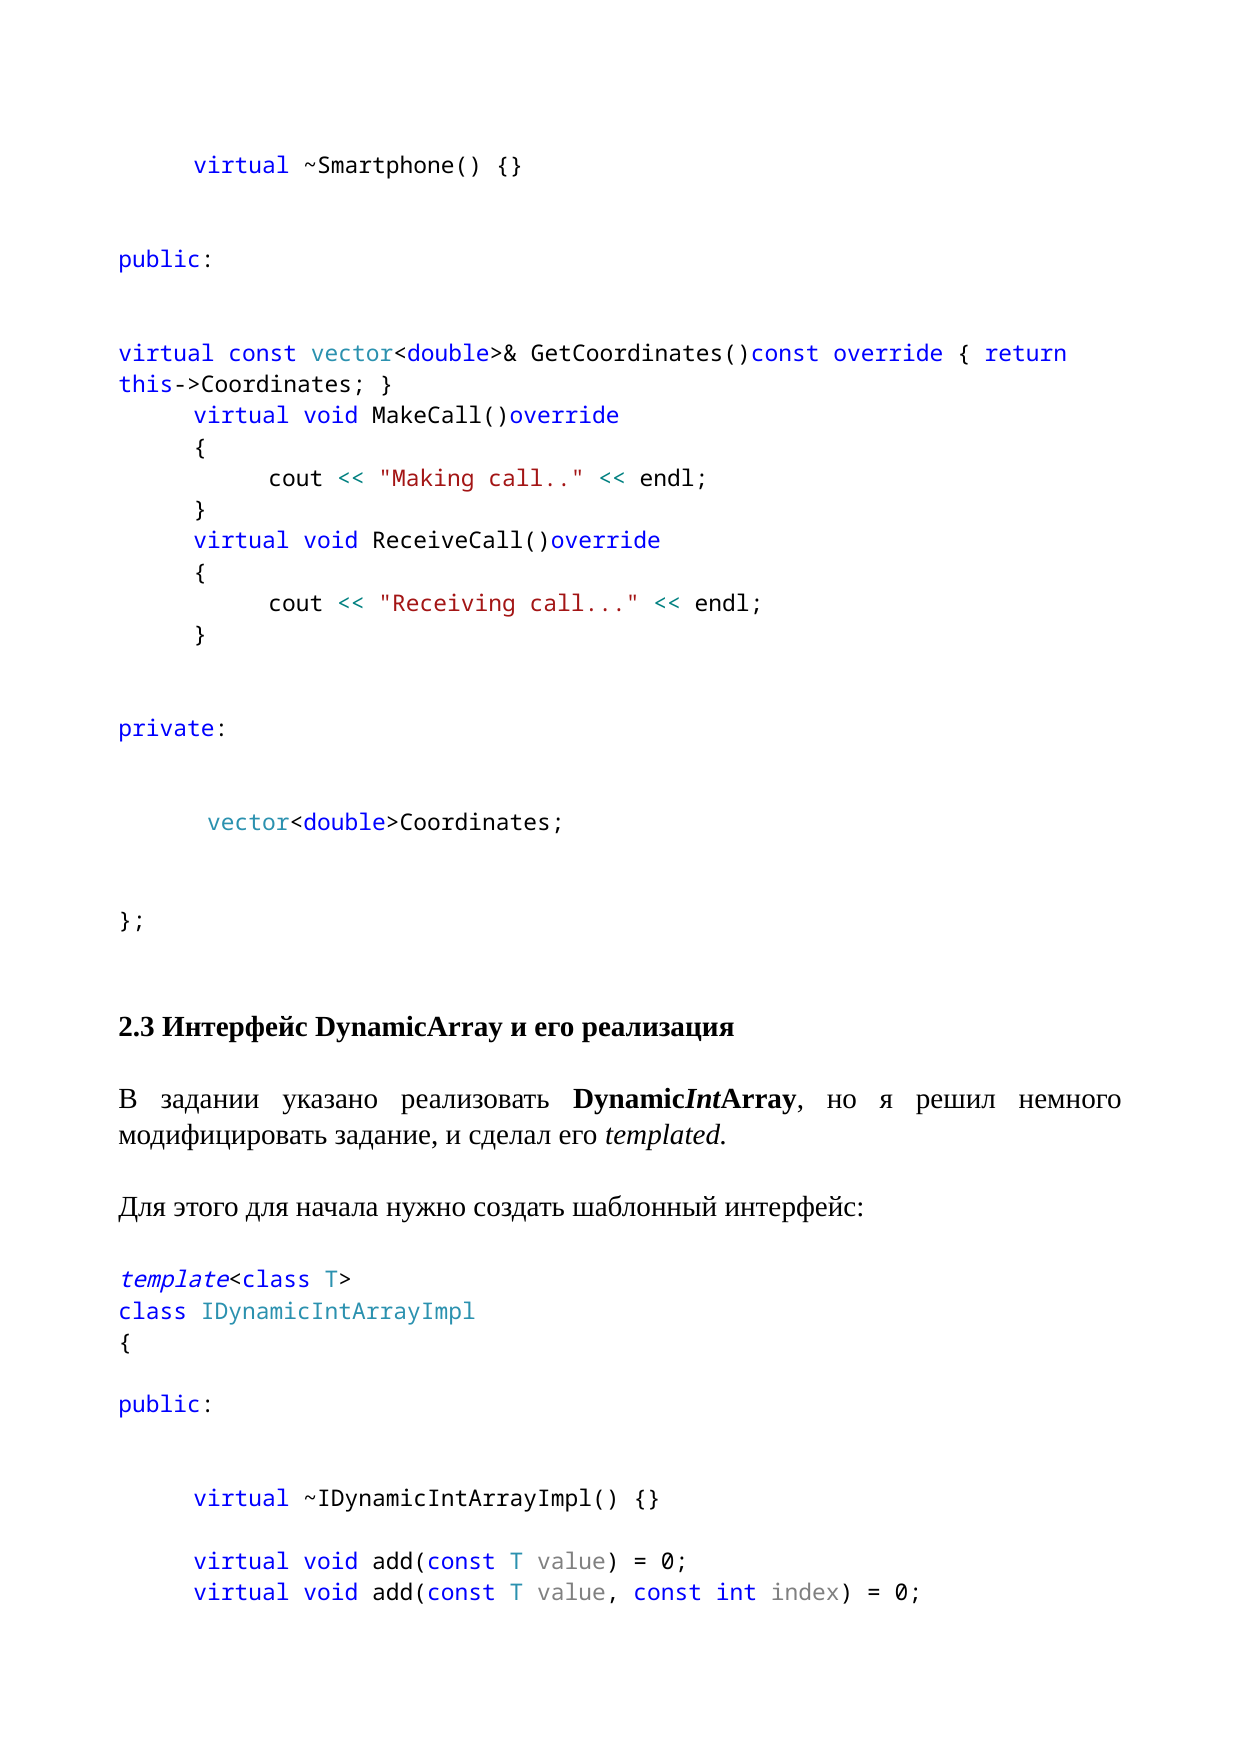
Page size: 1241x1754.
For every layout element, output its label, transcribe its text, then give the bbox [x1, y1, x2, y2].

text class IDynamicIntArrayImpl [118, 1295, 1122, 1326]
text В задании указано реализовать DynamicIntArray, но я решил немного модифицировать задание, и сделал его templated. [118, 1079, 1122, 1151]
text { [118, 556, 1122, 587]
text { [118, 431, 1122, 462]
text Для этого для начала нужно создать шаблонный интерфейс: [118, 1187, 1122, 1223]
text virtual ~Smartphone() {} [118, 149, 1122, 181]
text } [118, 493, 1122, 524]
text virtual ~IDynamicIntArrayImpl() {} [118, 1482, 1122, 1513]
text cout << "Receiving call..." << endl; [118, 587, 1122, 618]
text virtual void MakeCall()override [118, 399, 1122, 431]
text { [118, 1326, 1122, 1357]
text private: [118, 712, 1122, 743]
text public: [118, 1388, 1122, 1420]
text virtual void ReceiveCall()override [118, 524, 1122, 556]
text public: [118, 243, 1122, 274]
text }; [118, 899, 1122, 935]
text } [118, 618, 1122, 649]
text 2.3 Интерфейс DynamicArray и его реализация [118, 1007, 1122, 1043]
text virtual const vector<double>& GetCoordinates()const override { return this->Coordinates; } [118, 337, 1122, 399]
text virtual void add(const T value, const int index) = 0; [118, 1576, 1122, 1607]
text template<class T> [118, 1259, 1122, 1295]
text virtual void add(const T value) = 0; [118, 1545, 1122, 1576]
text cout << "Making call.." << endl; [118, 462, 1122, 493]
text vector<double>Coordinates; [118, 806, 1122, 837]
